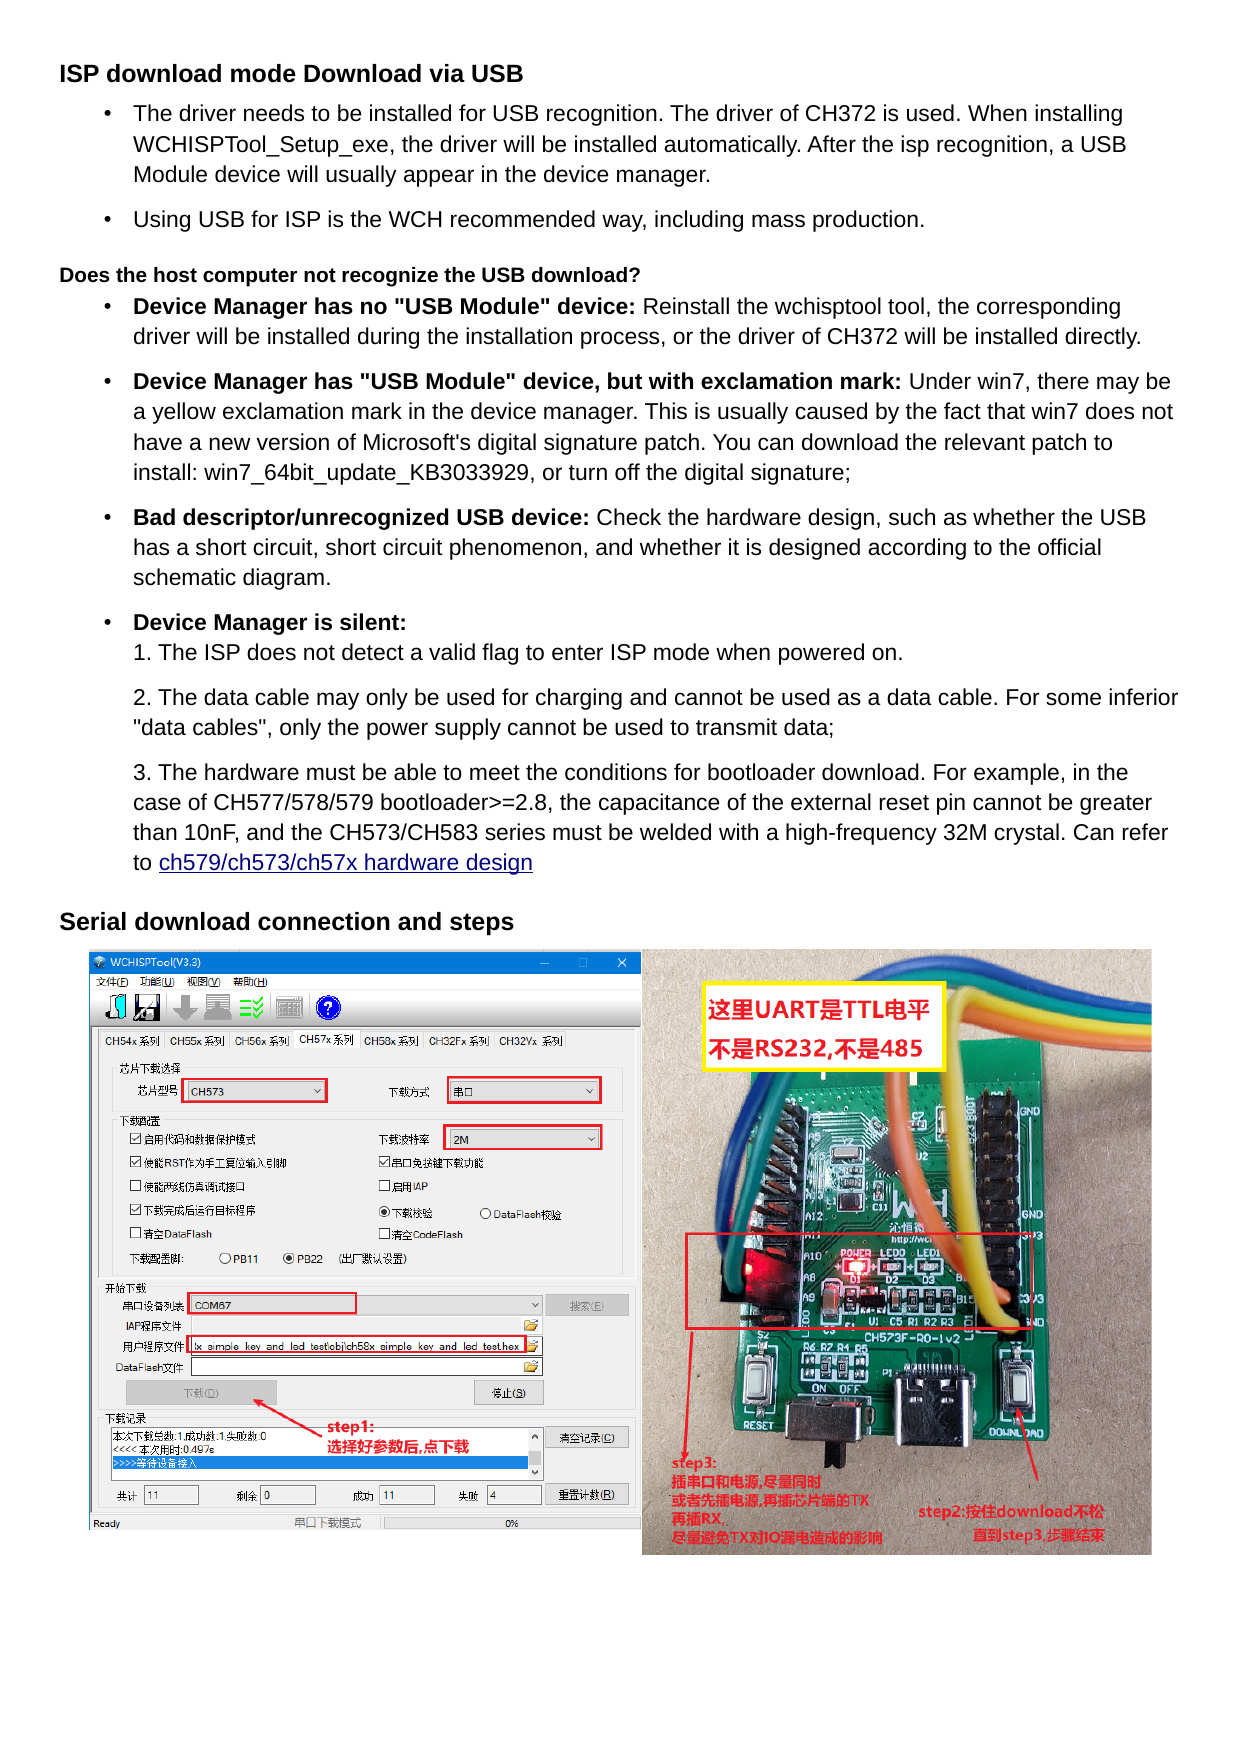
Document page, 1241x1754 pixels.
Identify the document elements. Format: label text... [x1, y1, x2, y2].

list 3. The hardware must be able to meet the conditions for bootloader download. For example, in the case of CH577/578/579 bootloader>=2.8, the capacitance of the external reset pin cannot be greater than 10nF, and the CH573/CH583 series must be welded with a high-frequency 32M crystal. Can refer to ch579/ch573/ch57x hardware design [103, 759, 1181, 876]
list Device Manager is silent: 1. The ISP does not detect a valid flag to enter ISP mode when powered on. [103, 609, 1181, 665]
subtitle ISP download mode Download via USB [59, 59, 1181, 88]
subtitle Does the host computer not recognize the USB download? [59, 263, 1181, 287]
list Device Manager has no "USB Module" device: Reinstall the wchisptool tool, the corresponding driver will be installed during the installation process, or the driver of CH372 will be installed directly. [103, 293, 1181, 349]
list Device Manager has "USB Module" device, but with exclamation mark: Under win7, there may be a yellow exclamation mark in the device manager. This is usually caused by the fact that win7 does not have a new version of Microsoft's digital signature patch. You can download the relevant patch to install: win7_64bit_update_KB3033929, or turn off the digital signature; [103, 368, 1181, 485]
list Bad descriptor/unrecognized USB device: Check the hardware design, such as whether the USB has a short circuit, short circuit phenomenon, and whether it is designed according to the official schematic diagram. [103, 503, 1181, 590]
picture [88, 947, 1152, 1561]
list Using USB for ISP is the WCH recommended way, including mass production. [103, 206, 1181, 232]
list The driver needs to be installed for USB recognition. The driver of CH372 is used. When installing WCHISPTool_Setup_exe, the driver will be installed automatically. After the isp recognition, a USB Module device will usually appear in the device manager. [103, 100, 1181, 187]
list 2. The data cable may only be used for charging and cannot be used as a data cable. For some inferior "data cables", only the power supply cannot be used to transmit data; [103, 684, 1181, 740]
subtitle Serial download connection and steps [59, 907, 1181, 935]
